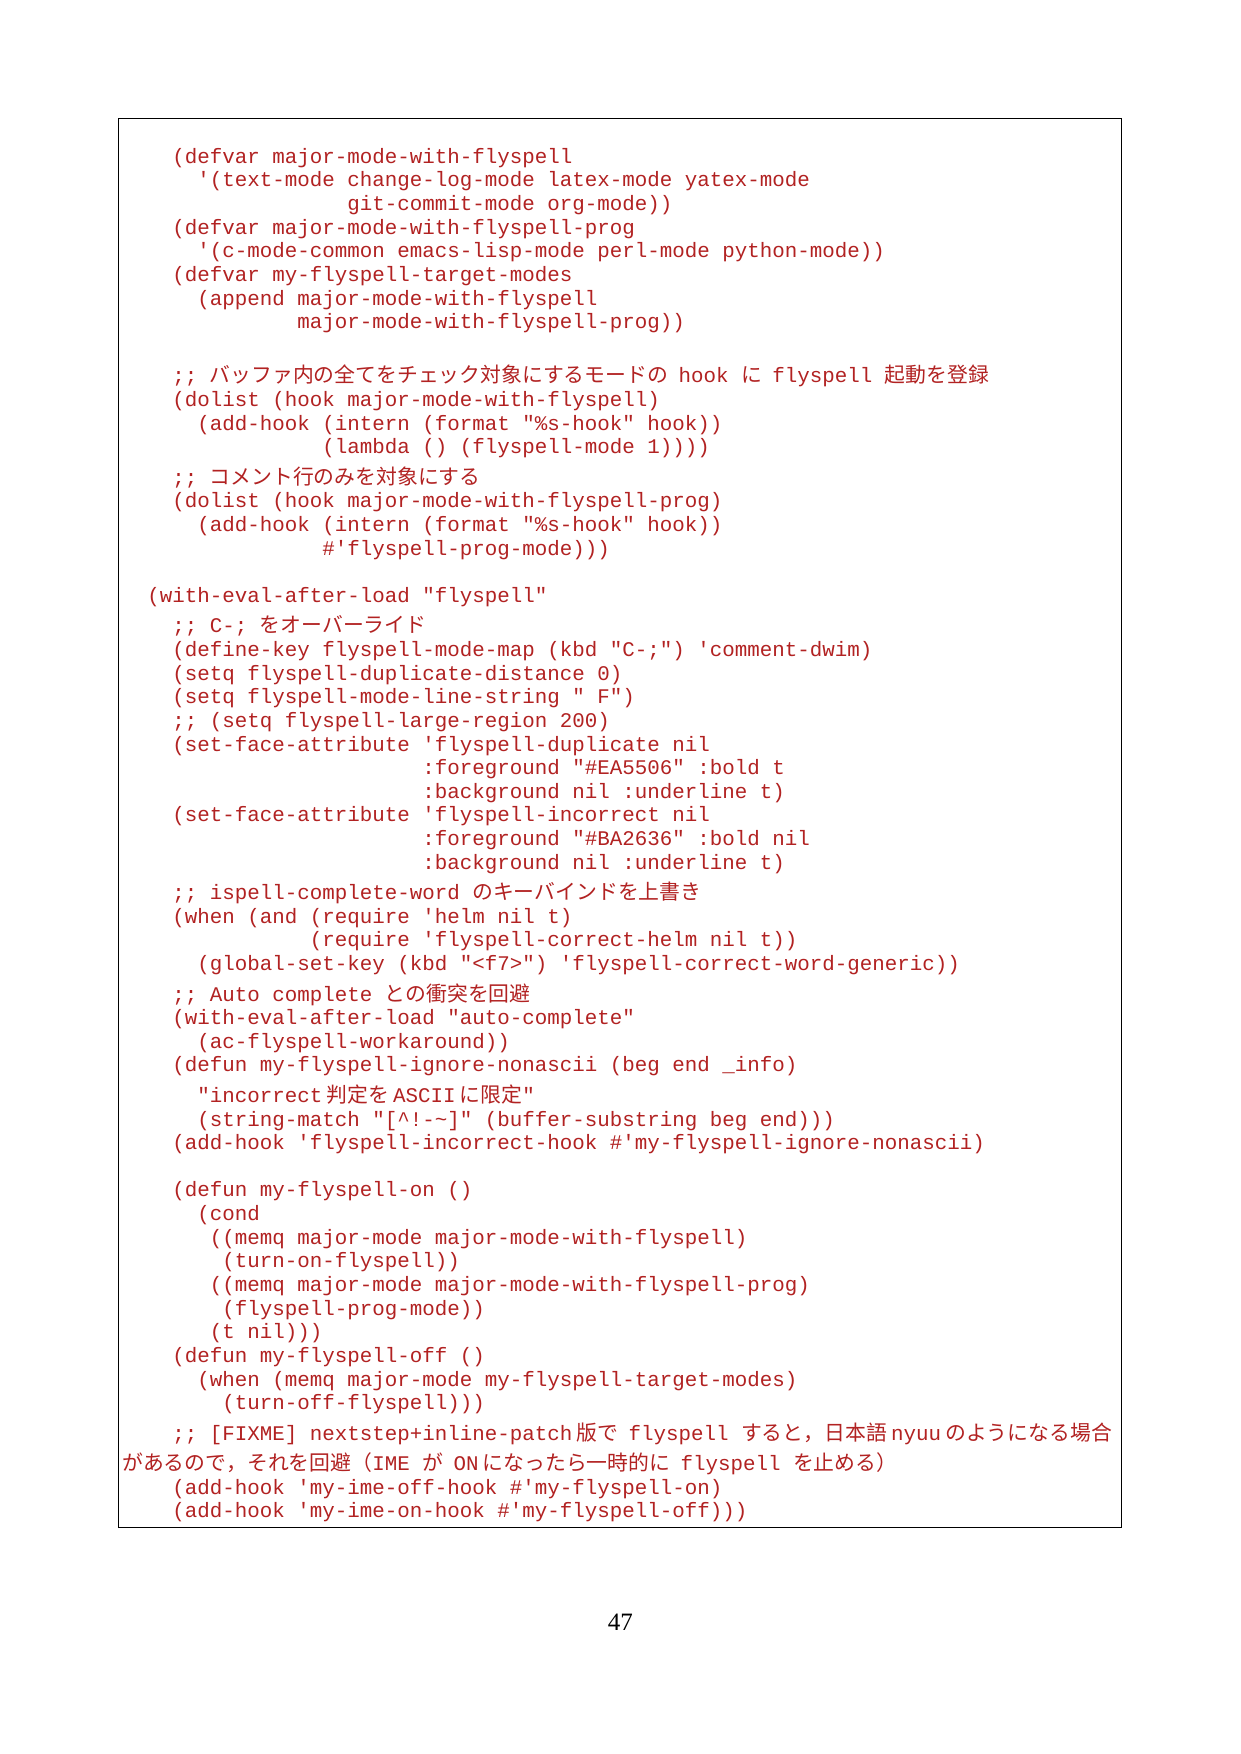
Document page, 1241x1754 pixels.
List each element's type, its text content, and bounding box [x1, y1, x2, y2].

text ;; ispell-complete-word のキーバインドを上書き [119, 871, 1121, 902]
text '(text-mode change-log-mode latex-mode yatex-mode [119, 165, 1121, 189]
text (setq flyspell-duplicate-distance 0) [119, 659, 1121, 682]
text (set-face-attribute 'flyspell-duplicate nil [119, 729, 1121, 753]
text (flyspell-prog-mode)) [119, 1294, 1121, 1317]
text #'flyspell-prog-mode))) [119, 534, 1121, 557]
text (global-set-key (kbd "<f7>") 'flyspell-correct-word-generic)) [119, 949, 1121, 973]
text :foreground "#EA5506" :bold t [119, 753, 1121, 777]
text (when (memq major-mode my-flyspell-target-modes) [119, 1365, 1121, 1388]
text (dolist (hook major-mode-with-flyspell) [119, 385, 1121, 409]
text git-commit-mode org-mode)) [119, 189, 1121, 213]
text ;; (setq flyspell-large-region 200) [119, 706, 1121, 729]
text (turn-off-flyspell))) [119, 1388, 1121, 1412]
text ;; C-; をオーバーライド [119, 604, 1121, 635]
text (with-eval-after-load "flyspell" [119, 581, 1121, 604]
text ((memq major-mode major-mode-with-flyspell-prog) [119, 1270, 1121, 1294]
text :foreground "#BA2636" :bold nil [119, 824, 1121, 848]
text major-mode-with-flyspell-prog)) [119, 307, 1121, 331]
text (add-hook 'flyspell-incorrect-hook #'my-flyspell-ignore-nonascii) [119, 1128, 1121, 1152]
text (turn-on-flyspell)) [119, 1246, 1121, 1270]
text ;; [FIXME] nextstep+inline-patch版で flyspell すると，日本語nyuuのようになる場合があるので，それを回避（IME が ONになったら一時的に flyspell を止める） [119, 1412, 1121, 1473]
text (defun my-flyspell-on () [119, 1176, 1121, 1199]
text (when (and (require 'helm nil t) [119, 902, 1121, 926]
text ;; コメント行のみを対象にする [119, 456, 1121, 486]
text :background nil :underline t) [119, 777, 1121, 801]
text (setq flyspell-mode-line-string " F") [119, 682, 1121, 706]
text (cond [119, 1199, 1121, 1223]
text (add-hook (intern (format "%s-hook" hook)) [119, 510, 1121, 534]
text (ac-flyspell-workaround)) [119, 1027, 1121, 1051]
text (add-hook 'my-ime-off-hook #'my-flyspell-on) [119, 1473, 1121, 1496]
text ((memq major-mode major-mode-with-flyspell) [119, 1223, 1121, 1246]
text (dolist (hook major-mode-with-flyspell-prog) [119, 486, 1121, 510]
text (with-eval-after-load "auto-complete" [119, 1003, 1121, 1027]
text :background nil :underline t) [119, 848, 1121, 871]
text (define-key flyspell-mode-map (kbd "C-;") 'comment-dwim) [119, 635, 1121, 659]
text ;; バッファ内の全てをチェック対象にするモードの hook に flyspell 起動を登録 [119, 354, 1121, 385]
text (append major-mode-with-flyspell [119, 284, 1121, 307]
text (defun my-flyspell-off () [119, 1341, 1121, 1365]
text (set-face-attribute 'flyspell-incorrect nil [119, 801, 1121, 824]
text (defvar major-mode-with-flyspell-prog [119, 213, 1121, 236]
text (defun my-flyspell-ignore-nonascii (beg end _info) [119, 1051, 1121, 1074]
text ;; Auto complete との衝突を回避 [119, 973, 1121, 1003]
text (t nil))) [119, 1317, 1121, 1341]
text '(c-mode-common emacs-lisp-mode perl-mode python-mode)) [119, 236, 1121, 260]
text (string-match "[^!-~]" (buffer-substring beg end))) [119, 1104, 1121, 1128]
text "incorrect判定をASCIIに限定" [119, 1074, 1121, 1104]
text (add-hook (intern (format "%s-hook" hook)) [119, 409, 1121, 432]
text (defvar major-mode-with-flyspell [119, 142, 1121, 165]
text (add-hook 'my-ime-on-hook #'my-flyspell-off))) [119, 1496, 1121, 1527]
text (defvar my-flyspell-target-modes [119, 260, 1121, 284]
text (require 'flyspell-correct-helm nil t)) [119, 926, 1121, 949]
text (lambda () (flyspell-mode 1)))) [119, 432, 1121, 456]
